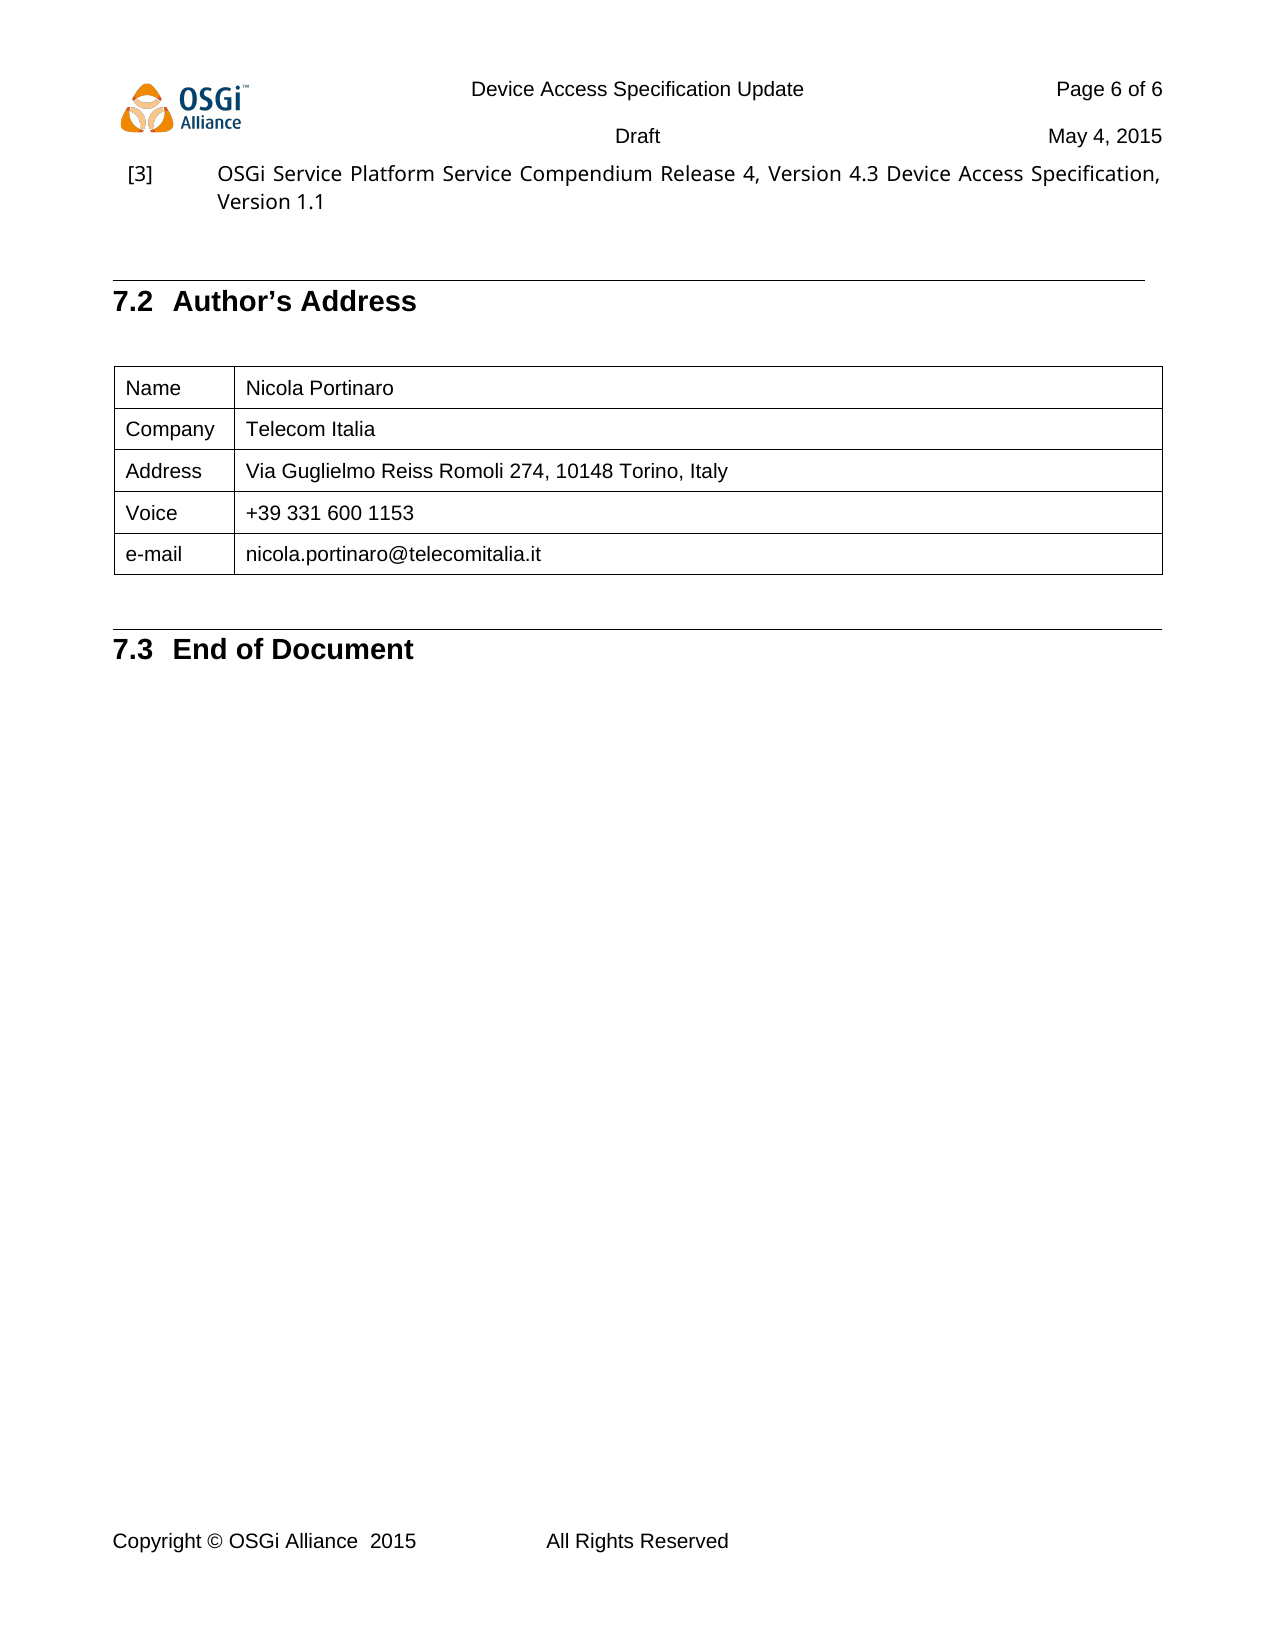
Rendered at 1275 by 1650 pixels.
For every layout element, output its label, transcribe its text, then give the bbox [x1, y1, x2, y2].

table_header Nicola Portinaro [235, 367, 1162, 408]
table_cell Telecom Italia [235, 409, 1162, 449]
list OSGi Service Platform Service Compendium Release 4, Version 4.3 Device Access Specification, Version 1.1 [127, 159, 1162, 216]
table_cell e-mail [115, 534, 234, 574]
picture [113, 76, 257, 140]
table_cell nicola.portinaro@telecomitalia.it [235, 534, 1162, 574]
table_cell Voice [115, 492, 234, 533]
table_cell Company [115, 409, 234, 449]
table_header Name [115, 367, 234, 408]
table_cell +39 331 600 1153 [235, 492, 1162, 533]
subtitle Author’s Address [112, 281, 1145, 317]
table_cell Via Guglielmo Reiss Romoli 274, 10148 Torino, Italy [235, 450, 1162, 491]
table_cell Address [115, 450, 234, 491]
subtitle End of Document [112, 630, 1162, 665]
